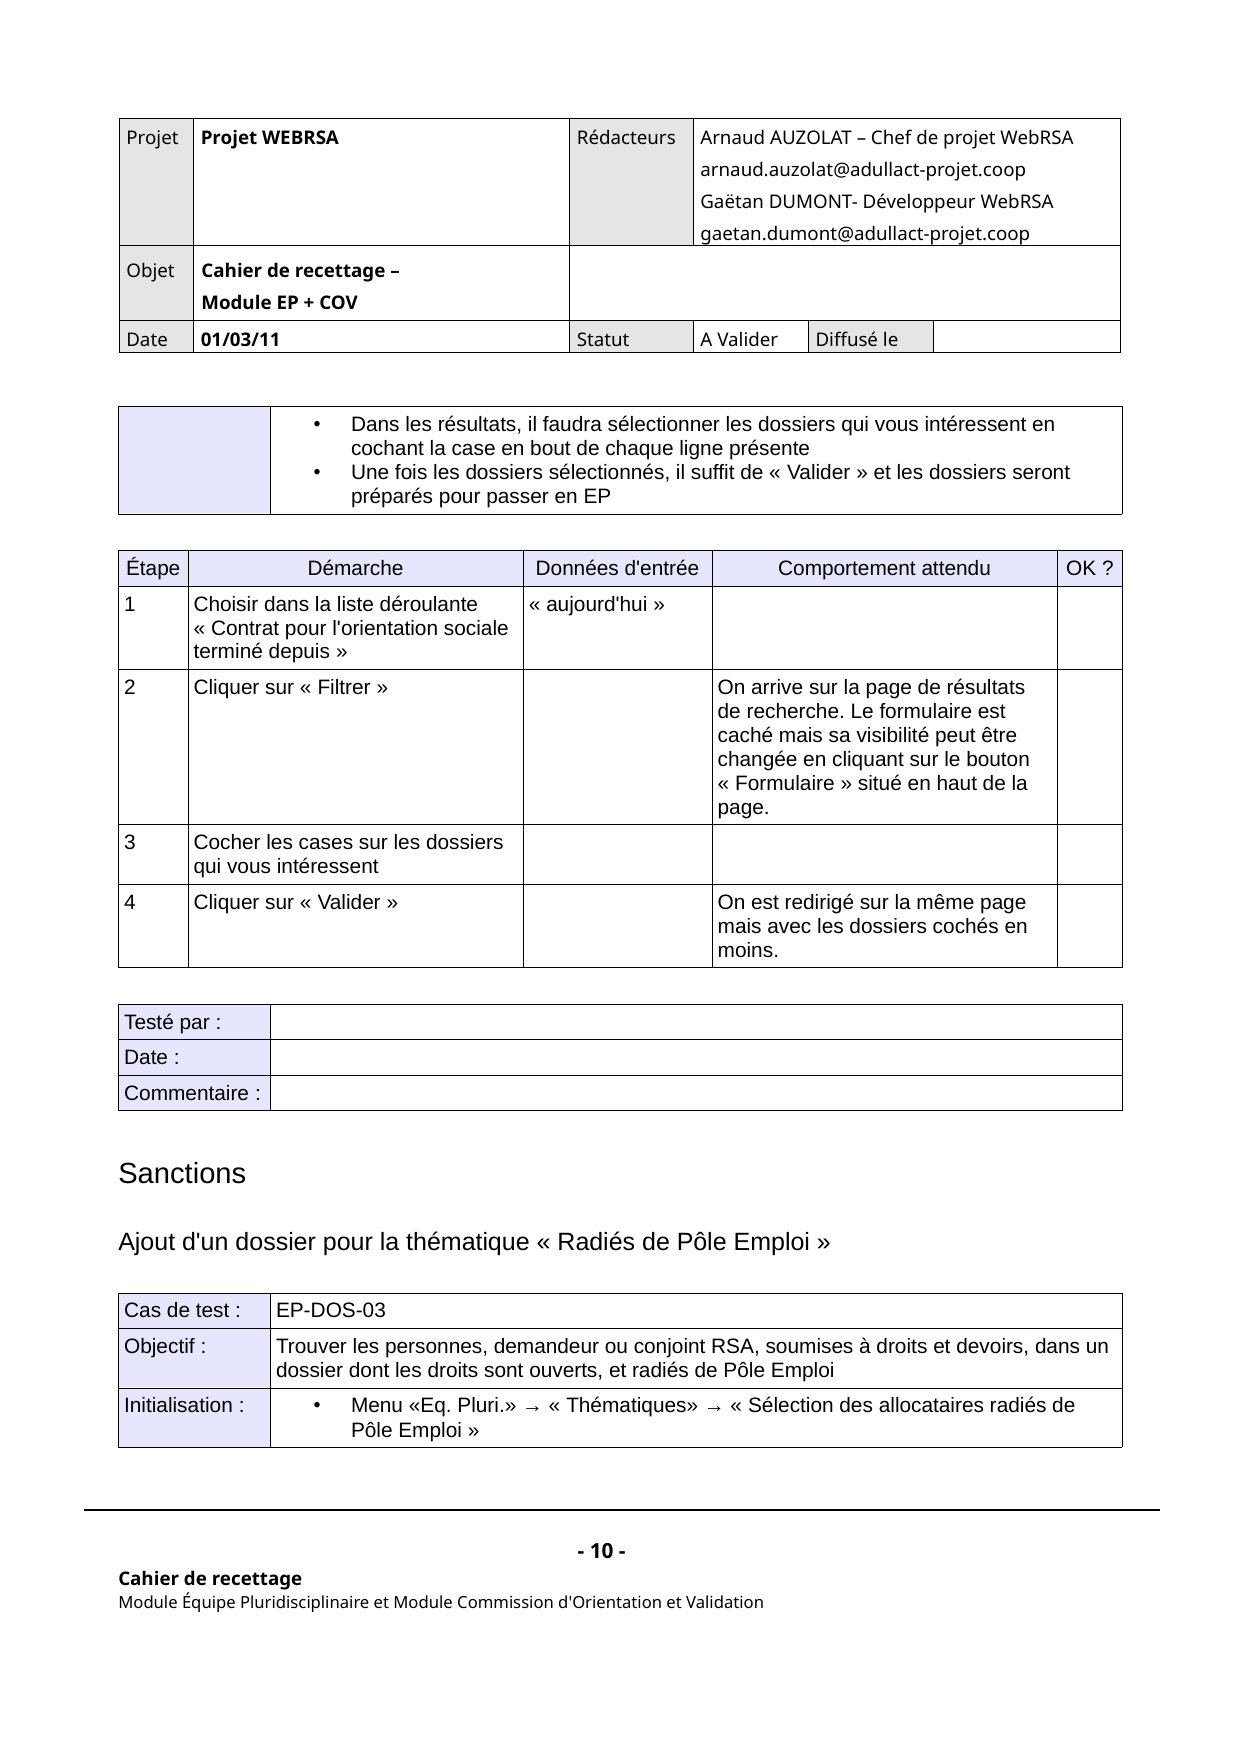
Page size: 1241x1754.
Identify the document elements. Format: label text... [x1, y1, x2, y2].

table_cell On arrive sur la page de résultats de recherche. Le formulaire est caché mais sa visibilité peut être changée en cliquant sur le bouton « Formulaire » situé en haut de la page. [713, 670, 1057, 824]
table_cell [1058, 670, 1122, 824]
table_cell [524, 670, 712, 824]
table_cell [524, 825, 712, 884]
table_cell Menu «Eq. Pluri.» → « Thématiques» → « Sélection des allocataires radiés de Pôle Emploi » Dans les résultats, il faudra sélectionner les dossiers qui vous intéressent en cochant la case en bout de chaque ligne présente Une fois les dossiers sélectionnés, il suffit de « Valider » et les dossiers seront préparés pour passer en EP [271, 1389, 1122, 1447]
table_cell Cliquer sur « Valider » [189, 885, 523, 967]
table_cell Commentaire : [119, 1076, 270, 1110]
table_header Étape [119, 551, 188, 586]
table_cell Trouver les personnes, demandeur ou conjoint RSA, soumises à droits et devoirs, dans un dossier dont les droits sont ouverts, et radiés de Pôle Emploi [271, 1329, 1122, 1387]
table_cell Cocher les cases sur les dossiers qui vous intéressent [189, 825, 523, 884]
table_cell [119, 407, 270, 513]
table_cell [524, 885, 712, 967]
table_cell 3 [119, 825, 188, 884]
table_cell Menu «Cohortes» → « Non orientation professionnelle » Dans les résultats, il faudra sélectionner les dossiers qui vous intéressent en cochant la case en bout de chaque ligne présente Une fois les dossiers sélectionnés, il suffit de « Valider » et les dossiers seront préparés pour passer en EP [271, 407, 1122, 513]
table_header Démarche [189, 551, 523, 586]
table_cell [271, 1040, 1122, 1075]
table_cell On est redirigé sur la même page mais avec les dossiers cochés en moins. [713, 885, 1057, 967]
table_cell [1058, 587, 1122, 669]
table_cell [713, 587, 1057, 669]
table_cell Choisir dans la liste déroulante « Contrat pour l'orientation sociale terminé depuis » [189, 587, 523, 669]
table_cell 1 [119, 587, 188, 669]
table_cell 4 [119, 885, 188, 967]
table_cell Date : [119, 1040, 270, 1075]
table_header Données d'entrée [524, 551, 712, 586]
table_cell Initialisation : [119, 1389, 270, 1447]
subtitle Sanctions [118, 1156, 1122, 1190]
table_header EP-DOS-03 [271, 1294, 1122, 1328]
table_cell « aujourd'hui » [524, 587, 712, 669]
table_header Cas de test : [119, 1294, 270, 1328]
subtitle Ajout d'un dossier pour la thématique « Radiés de Pôle Emploi » [118, 1227, 1122, 1256]
table_cell [1058, 825, 1122, 884]
table_cell [713, 825, 1057, 884]
table_cell [1058, 885, 1122, 967]
table_cell [271, 1076, 1122, 1110]
table_cell Cliquer sur « Filtrer » [189, 670, 523, 824]
table_cell 2 [119, 670, 188, 824]
table_header Testé par : [119, 1005, 270, 1039]
table_header [271, 1005, 1122, 1039]
table_header Comportement attendu [713, 551, 1057, 586]
table_cell Objectif : [119, 1329, 270, 1387]
table_header OK ? [1058, 551, 1122, 586]
